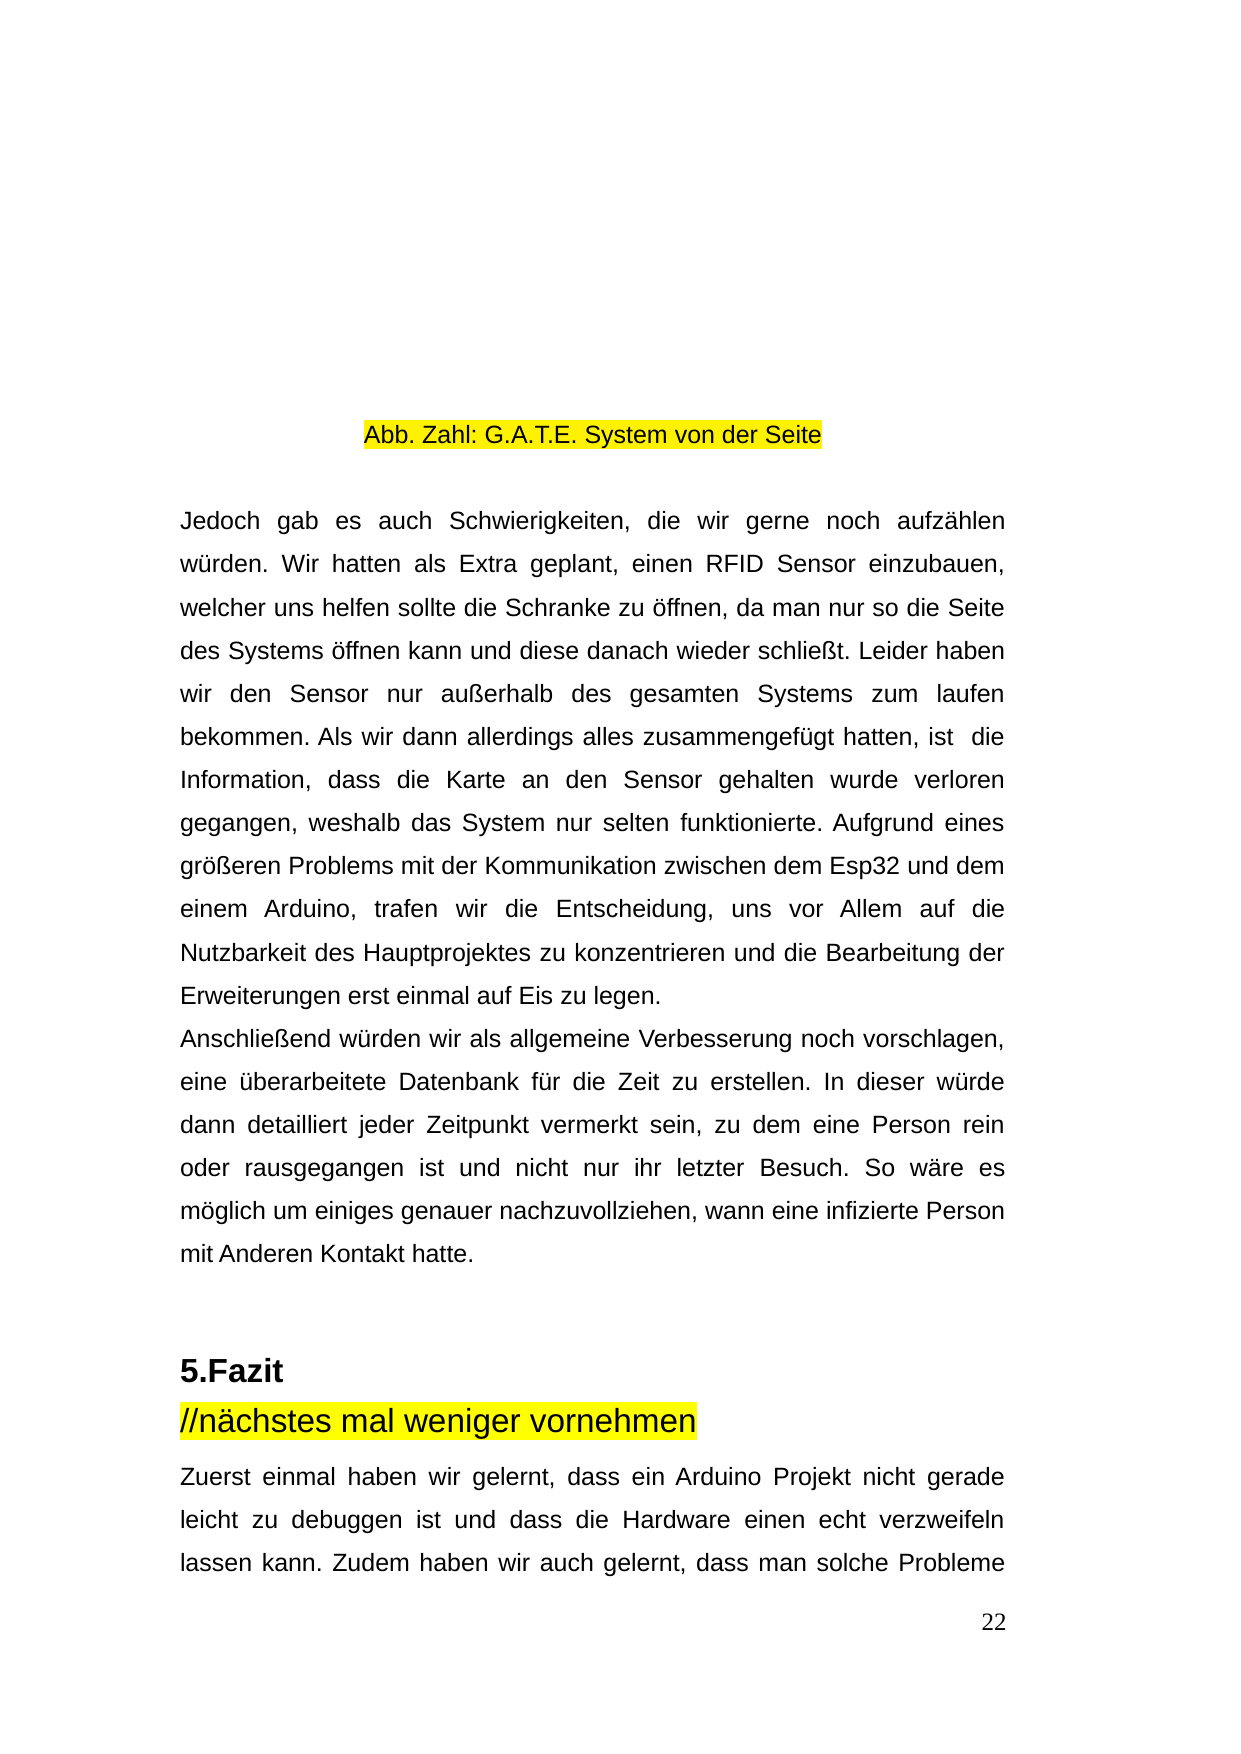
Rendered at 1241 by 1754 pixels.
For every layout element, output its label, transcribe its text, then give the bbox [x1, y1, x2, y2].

text Anschließend würden wir als allgemeine Verbesserung noch vorschlagen, eine überarbeitete Datenbank für die Zeit zu erstellen. In dieser würde dann detailliert jeder Zeitpunkt vermerkt sein, zu dem eine Person rein oder rausgegangen ist und nicht nur ihr letzter Besuch. So wäre es möglich um einiges genauer nachzuvollziehen, wann eine infizierte Person mit Anderen Kontakt hatte. [180, 1024, 1006, 1268]
text Jedoch gab es auch Schwierigkeiten, die wir gerne noch aufzählen würden. Wir hatten als Extra geplant, einen RFID Sensor einzubauen, welcher uns helfen sollte die Schranke zu öffnen, da man nur so die Seite des Systems öffnen kann und diese danach wieder schließt. Leider haben wir den Sensor nur außerhalb des gesamten Systems zum laufen bekommen. Als wir dann allerdings alles zusammengefügt hatten, ist die Information, dass die Karte an den Sensor gehalten wurde verloren gegangen, weshalb das System nur selten funktionierte. Aufgrund eines größeren Problems mit der Kommunikation zwischen dem Esp32 und dem einem Arduino, trafen wir die Entscheidung, uns vor Allem auf die Nutzbarkeit des Hauptprojektes zu konzentrieren und die Bearbeitung der Erweiterungen erst einmal auf Eis zu legen. [180, 506, 1006, 1009]
text Zuerst einmal haben wir gelernt, dass ein Arduino Projekt nicht gerade leicht zu debuggen ist und dass die Hardware einen echt verzweifeln lassen kann. Zudem haben wir auch gelernt, dass man solche Probleme [180, 1462, 1006, 1577]
subtitle 5.Fazit [180, 1351, 1006, 1389]
text //nächstes mal weniger vornehmen [180, 1402, 1006, 1440]
text Abb. Zahl: G.A.T.E. System von der Seite [180, 420, 1006, 449]
